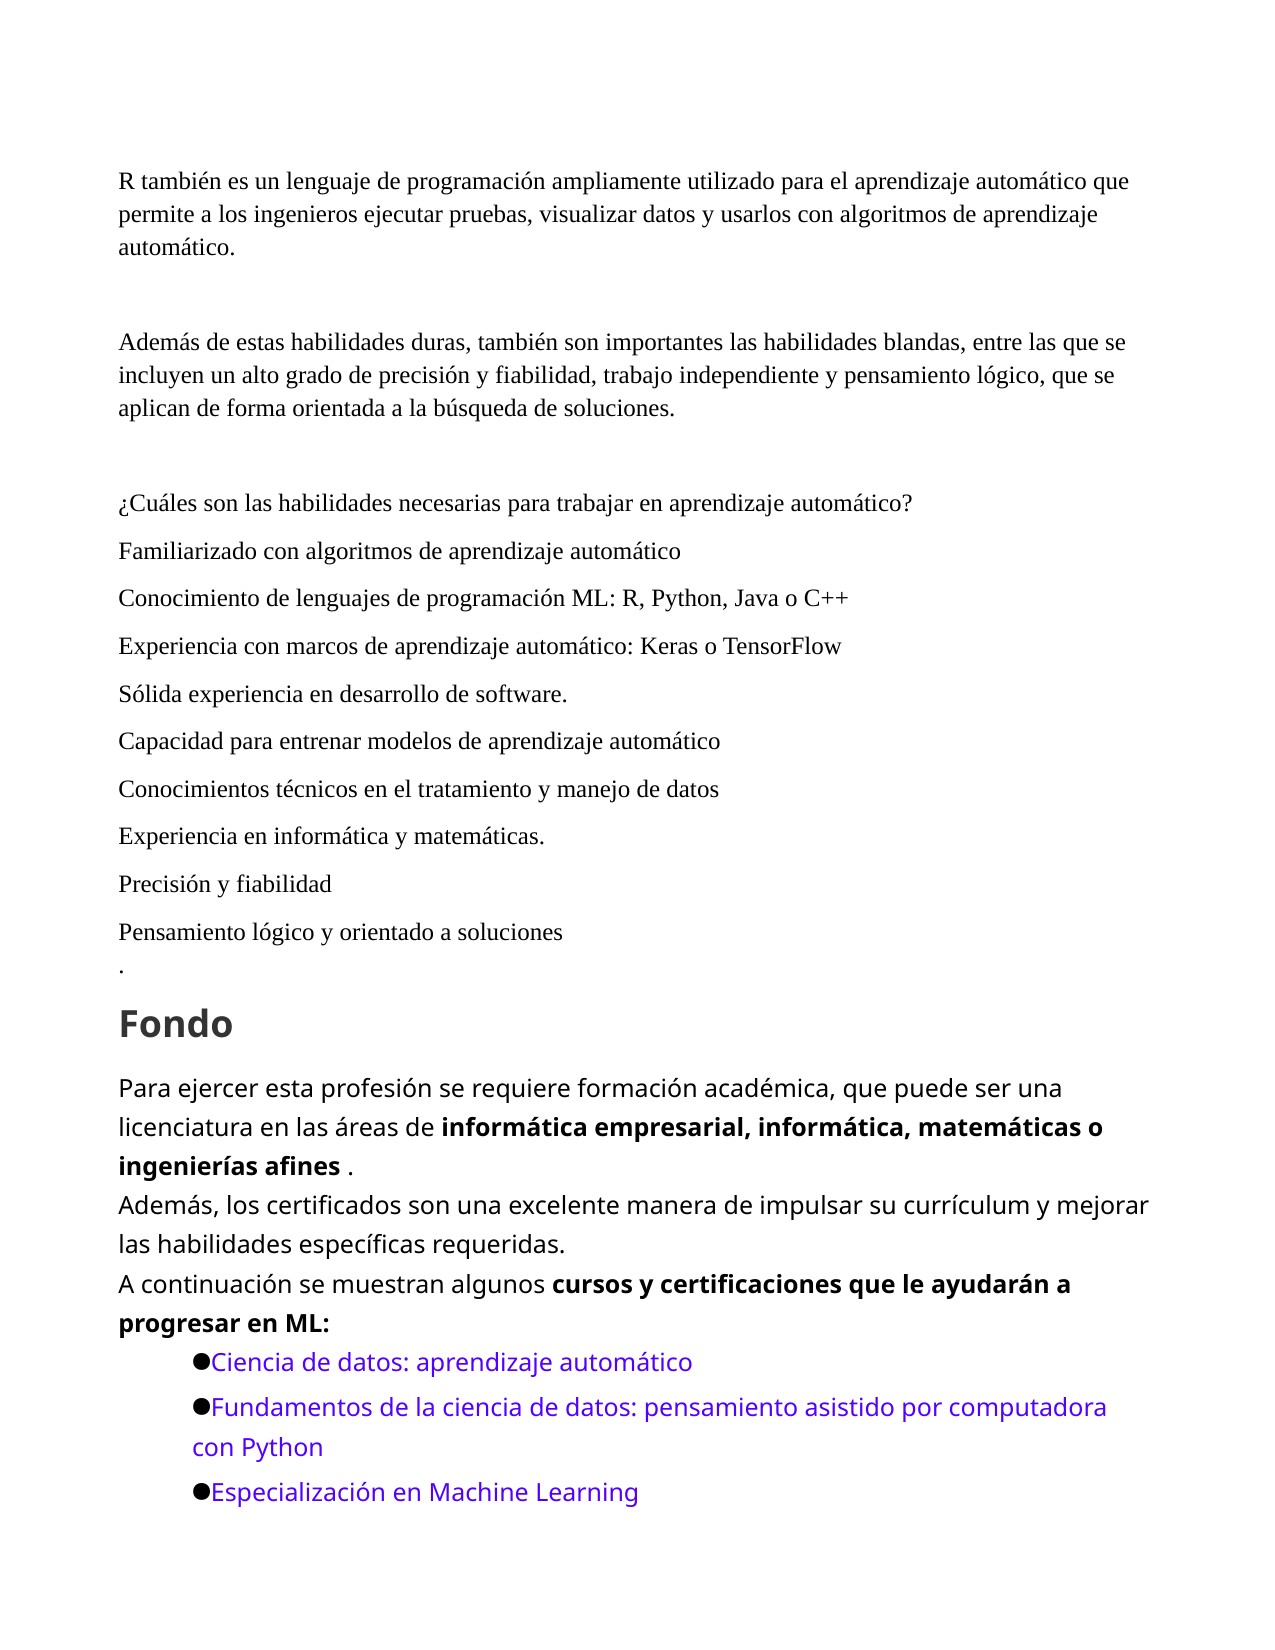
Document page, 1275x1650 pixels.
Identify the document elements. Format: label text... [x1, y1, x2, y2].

list Especialización en Machine Learning [118, 1475, 1157, 1509]
text Además, los certificados son una excelente manera de impulsar su currículum y mejorar las habilidades específicas requeridas. [118, 1188, 1157, 1261]
text Experiencia con marcos de aprendizaje automático: Keras o TensorFlow [118, 631, 1157, 660]
list Ciencia de datos: aprendizaje automático [118, 1345, 1157, 1379]
text Familiarizado con algoritmos de aprendizaje automático [118, 536, 1157, 564]
text Precisión y fiabilidad [118, 869, 1157, 898]
text Pensamiento lógico y orientado a soluciones . [118, 917, 1157, 978]
text ¿Cuáles son las habilidades necesarias para trabajar en aprendizaje automático? [118, 488, 1157, 517]
text Experiencia en informática y matemáticas. [118, 821, 1157, 850]
text R también es un lenguaje de programación ampliamente utilizado para el aprendizaje automático que permite a los ingenieros ejecutar pruebas, visualizar datos y usarlos con algoritmos de aprendizaje automático. [118, 166, 1157, 261]
text A continuación se muestran algunos cursos y certificaciones que le ayudarán a progresar en ML: [118, 1266, 1157, 1339]
subtitle Fondo [118, 997, 1157, 1048]
text Sólida experiencia en desarrollo de software. [118, 679, 1157, 707]
list Fundamentos de la ciencia de datos: pensamiento asistido por computadora con Python [118, 1390, 1157, 1463]
text Capacidad para entrenar modelos de aprendizaje automático [118, 726, 1157, 755]
text Para ejercer esta profesión se requiere formación académica, que puede ser una licenciatura en las áreas de informática empresarial, informática, matemáticas o ingenierías afines . [118, 1071, 1157, 1183]
text Conocimientos técnicos en el tratamiento y manejo de datos [118, 774, 1157, 803]
text Conocimiento de lenguajes de programación ML: R, Python, Java o C++ [118, 583, 1157, 612]
text Además de estas habilidades duras, también son importantes las habilidades blandas, entre las que se incluyen un alto grado de precisión y fiabilidad, trabajo independiente y pensamiento lógico, que se aplican de forma orientada a la búsqueda de soluciones. [118, 327, 1157, 422]
